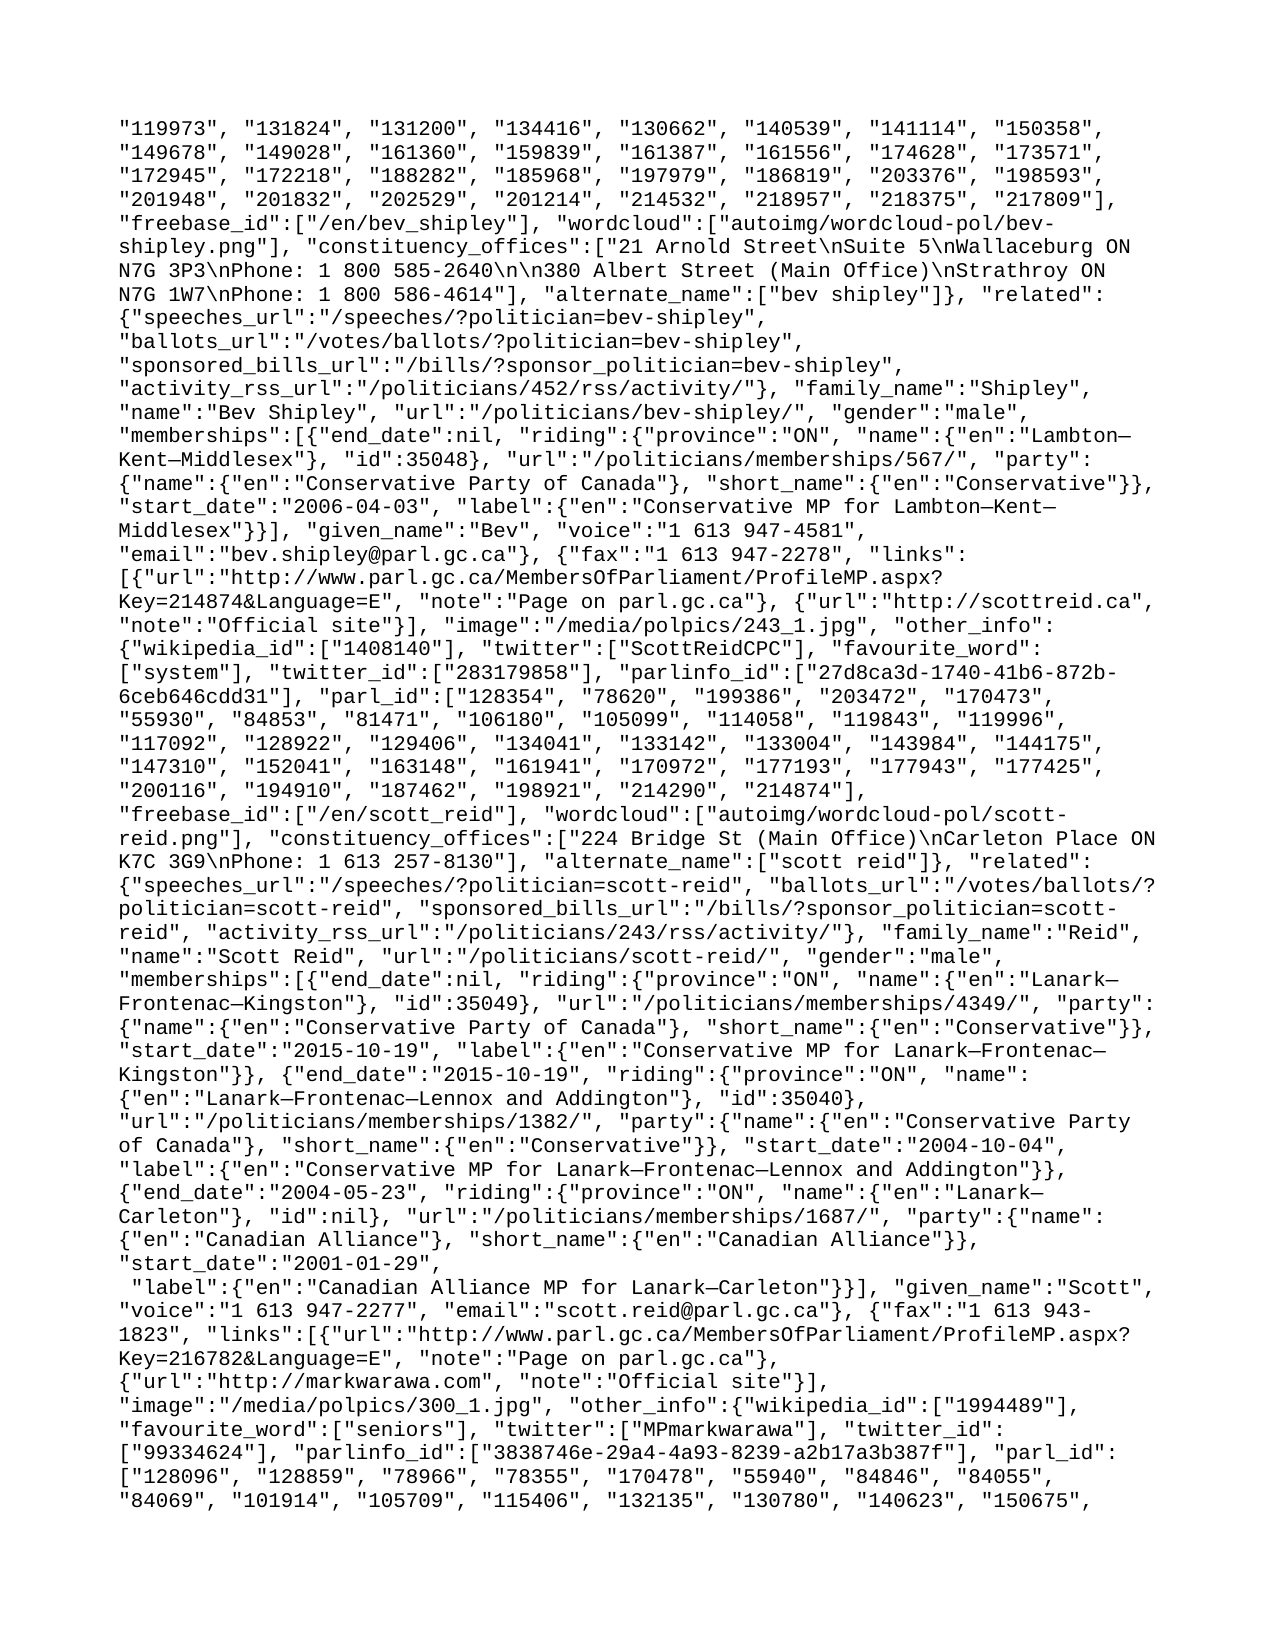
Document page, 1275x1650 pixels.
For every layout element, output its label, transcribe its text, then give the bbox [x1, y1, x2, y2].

text "119973", "131824", "131200", "134416", "130662", "140539", "141114", "150358", "149678", "149028", "161360", "159839", "161387", "161556", "174628", "173571", "172945", "172218", "188282", "185968", "197979", "186819", "203376", "198593", "201948", "201832", "202529", "201214", "214532", "218957", "218375", "217809"], "freebase_id":["/en/bev_shipley"], "wordcloud":["autoimg/wordcloud-pol/bev-shipley.png"], "constituency_offices":["21 Arnold Street\nSuite 5\nWallaceburg ON N7G 3P3\nPhone: 1 800 585-2640\n\n380 Albert Street (Main Office)\nStrathroy ON N7G 1W7\nPhone: 1 800 586-4614"], "alternate_name":["bev shipley"]}, "related":{"speeches_url":"/speeches/?politician=bev-shipley", "ballots_url":"/votes/ballots/?politician=bev-shipley", "sponsored_bills_url":"/bills/?sponsor_politician=bev-shipley", "activity_rss_url":"/politicians/452/rss/activity/"}, "family_name":"Shipley", "name":"Bev Shipley", "url":"/politicians/bev-shipley/", "gender":"male", "memberships":[{"end_date":nil, "riding":{"province":"ON", "name":{"en":"Lambton—Kent—Middlesex"}, "id":35048}, "url":"/politicians/memberships/567/", "party":{"name":{"en":"Conservative Party of Canada"}, "short_name":{"en":"Conservative"}}, "start_date":"2006-04-03", "label":{"en":"Conservative MP for Lambton—Kent—Middlesex"}}], "given_name":"Bev", "voice":"1 613 947-4581", "email":"bev.shipley@parl.gc.ca"}, {"fax":"1 613 947-2278", "links":[{"url":"http://www.parl.gc.ca/MembersOfParliament/ProfileMP.aspx?Key=214874&Language=E", "note":"Page on parl.gc.ca"}, {"url":"http://scottreid.ca", "note":"Official site"}], "image":"/media/polpics/243_1.jpg", "other_info":{"wikipedia_id":["1408140"], "twitter":["ScottReidCPC"], "favourite_word":["system"], "twitter_id":["283179858"], "parlinfo_id":["27d8ca3d-1740-41b6-872b-6ceb646cdd31"], "parl_id":["128354", "78620", "199386", "203472", "170473", "55930", "84853", "81471", "106180", "105099", "114058", "119843", "119996", "117092", "128922", "129406", "134041", "133142", "133004", "143984", "144175", "147310", "152041", "163148", "161941", "170972", "177193", "177943", "177425", "200116", "194910", "187462", "198921", "214290", "214874"], "freebase_id":["/en/scott_reid"], "wordcloud":["autoimg/wordcloud-pol/scott-reid.png"], "constituency_offices":["224 Bridge St (Main Office)\nCarleton Place ON K7C 3G9\nPhone: 1 613 257-8130"], "alternate_name":["scott reid"]}, "related":{"speeches_url":"/speeches/?politician=scott-reid", "ballots_url":"/votes/ballots/?politician=scott-reid", "sponsored_bills_url":"/bills/?sponsor_politician=scott-reid", "activity_rss_url":"/politicians/243/rss/activity/"}, "family_name":"Reid", "name":"Scott Reid", "url":"/politicians/scott-reid/", "gender":"male", "memberships":[{"end_date":nil, "riding":{"province":"ON", "name":{"en":"Lanark—Frontenac—Kingston"}, "id":35049}, "url":"/politicians/memberships/4349/", "party":{"name":{"en":"Conservative Party of Canada"}, "short_name":{"en":"Conservative"}}, "start_date":"2015-10-19", "label":{"en":"Conservative MP for Lanark—Frontenac—Kingston"}}, {"end_date":"2015-10-19", "riding":{"province":"ON", "name":{"en":"Lanark—Frontenac—Lennox and Addington"}, "id":35040}, "url":"/politicians/memberships/1382/", "party":{"name":{"en":"Conservative Party of Canada"}, "short_name":{"en":"Conservative"}}, "start_date":"2004-10-04", "label":{"en":"Conservative MP for Lanark—Frontenac—Lennox and Addington"}}, {"end_date":"2004-05-23", "riding":{"province":"ON", "name":{"en":"Lanark—Carleton"}, "id":nil}, "url":"/politicians/memberships/1687/", "party":{"name":{"en":"Canadian Alliance"}, "short_name":{"en":"Canadian Alliance"}}, "start_date":"2001-01-29", [118, 118, 1157, 1277]
text "label":{"en":"Canadian Alliance MP for Lanark—Carleton"}}], "given_name":"Scott", "voice":"1 613 947-2277", "email":"scott.reid@parl.gc.ca"}, {"fax":"1 613 943-1823", "links":[{"url":"http://www.parl.gc.ca/MembersOfParliament/ProfileMP.aspx?Key=216782&Language=E", "note":"Page on parl.gc.ca"}, {"url":"http://markwarawa.com", "note":"Official site"}], "image":"/media/polpics/300_1.jpg", "other_info":{"wikipedia_id":["1994489"], "favourite_word":["seniors"], "twitter":["MPmarkwarawa"], "twitter_id":["99334624"], "parlinfo_id":["3838746e-29a4-4a93-8239-a2b17a3b387f"], "parl_id":["128096", "128859", "78966", "78355", "170478", "55940", "84846", "84055", "84069", "101914", "105709", "115406", "132135", "130780", "140623", "150675", [118, 1277, 1157, 1513]
